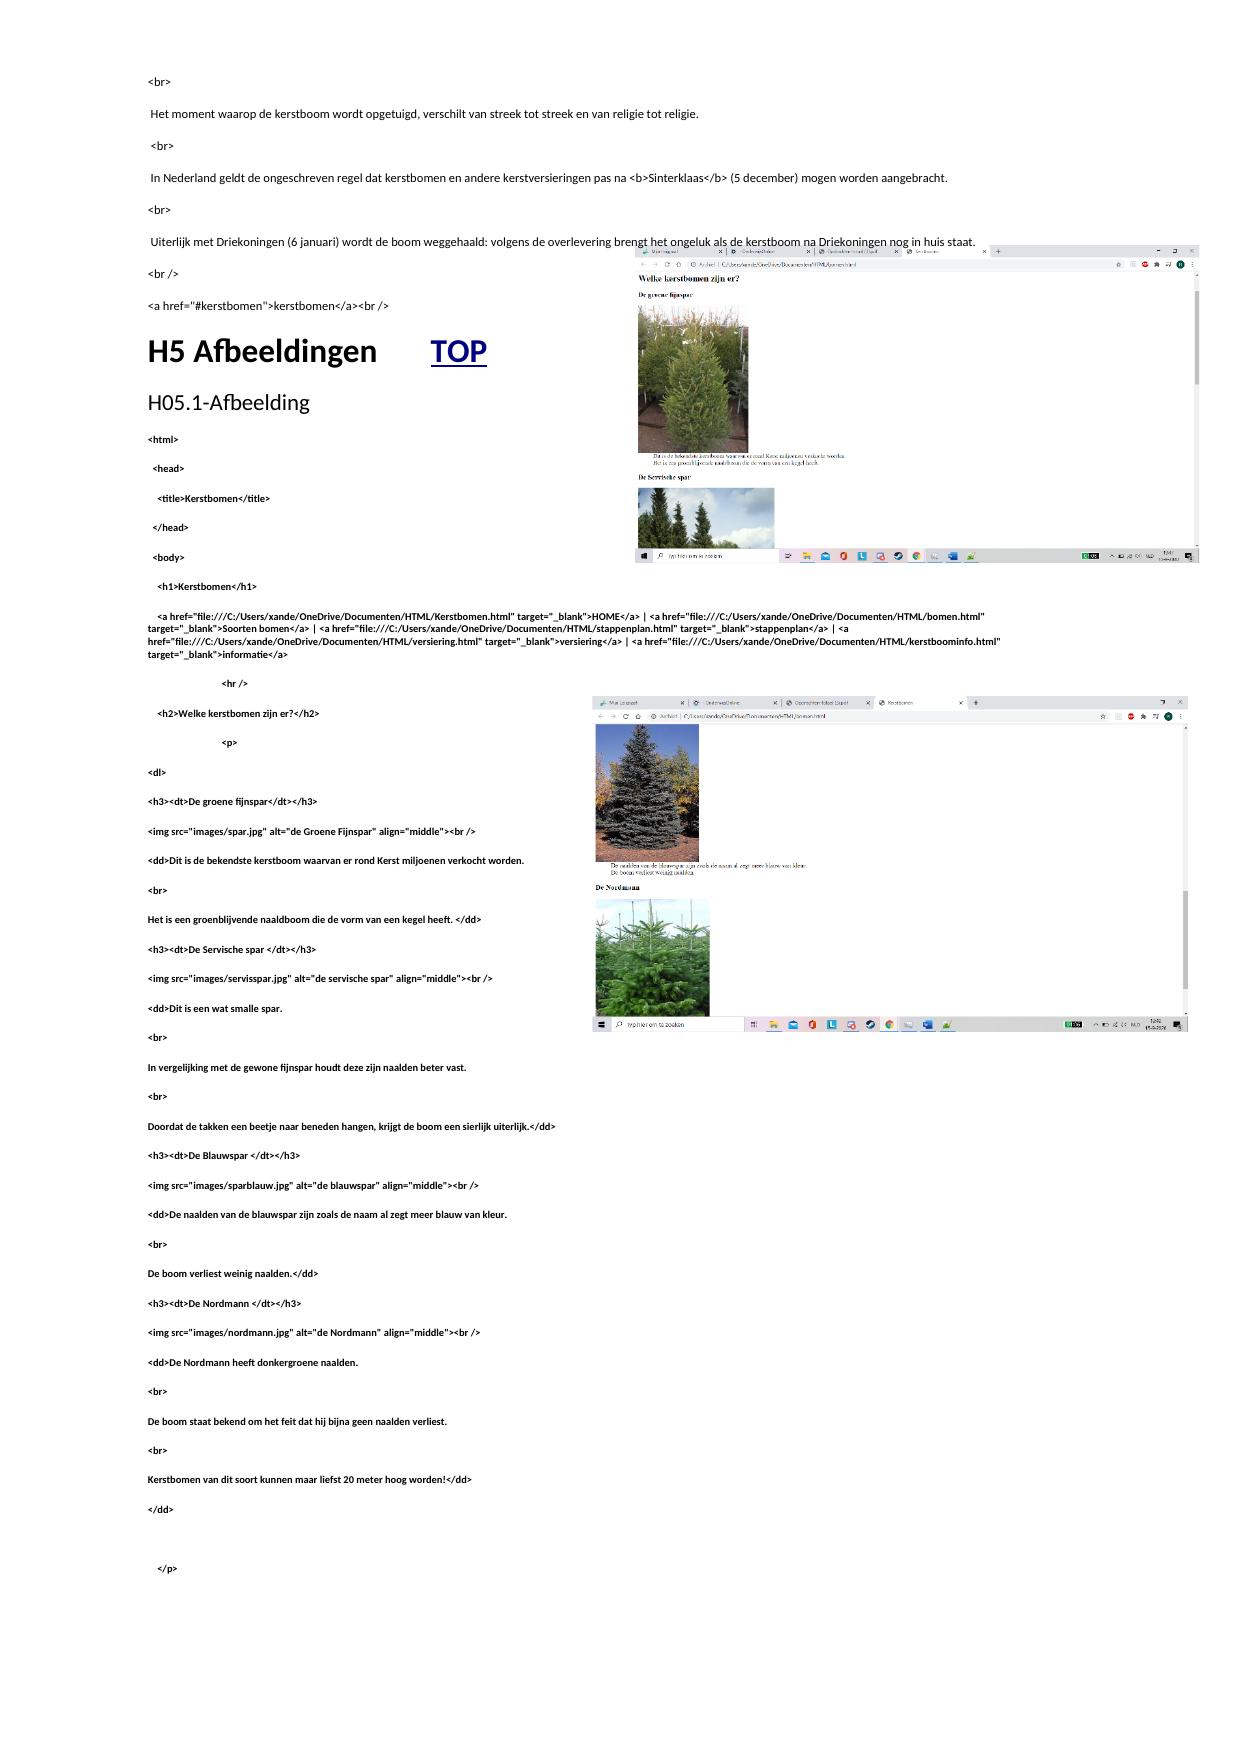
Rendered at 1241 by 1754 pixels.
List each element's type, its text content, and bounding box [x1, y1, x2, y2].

text <title>Kerstbomen</title> [148, 492, 635, 505]
text <img src="images/sparblauw.jpg" alt="de blauwspar" align="middle"><br /> [148, 1179, 1093, 1192]
text <body> [148, 551, 1093, 564]
text <h1>Kerstbomen</h1> [148, 580, 1093, 593]
text <br> [148, 202, 1093, 217]
text </dd> [148, 1503, 1093, 1516]
text <dd>De Nordmann heeft donkergroene naalden. [148, 1356, 1093, 1368]
text <br> [148, 1032, 1093, 1044]
text <h2>Welke kerstbomen zijn er?</h2> [148, 707, 592, 720]
text H05.1-Afbeelding [148, 388, 635, 416]
text <br> [148, 884, 592, 897]
text <br> [148, 1444, 1093, 1457]
text <br> [148, 138, 1093, 153]
text <br> [148, 1091, 1093, 1103]
text <img src="images/servisspar.jpg" alt="de servische spar" align="middle"><br /> [148, 973, 592, 985]
text De boom staat bekend om het feit dat hij bijna geen naalden verliest. [148, 1415, 1093, 1427]
text <h3><dt>De Blauwspar </dt></h3> [148, 1149, 1093, 1162]
text </head> [148, 521, 635, 534]
text <dd>De naalden van de blauwspar zijn zoals de naam al zegt meer blauw van kleur. [148, 1208, 1093, 1221]
text De boom verliest weinig naalden.</dd> [148, 1267, 1093, 1280]
text <p> [148, 737, 592, 749]
text <a href="#kerstbomen">kerstbomen</a><br /> [148, 298, 635, 314]
text <img src="images/spar.jpg" alt="de Groene Fijnspar" align="middle"><br /> [148, 825, 592, 838]
text In Nederland geldt de ongeschreven regel dat kerstbomen en andere kerstversieringen pas na <b>Sinterklaas</b> (5 december) mogen worden aangebracht. [148, 170, 1093, 185]
text H5 Afbeeldingen TOP [148, 330, 635, 371]
text <hr /> [148, 678, 1093, 691]
text Kerstbomen van dit soort kunnen maar liefst 20 meter hoog worden!</dd> [148, 1474, 1093, 1486]
text <h3><dt>De Servische spar </dt></h3> [148, 943, 592, 956]
text <head> [148, 462, 635, 475]
text Doordat de takken een beetje naar beneden hangen, krijgt de boom een sierlijk uiterlijk.</dd> [148, 1120, 1093, 1133]
text <dd>Dit is de bekendste kerstboom waarvan er rond Kerst miljoenen verkocht worden. [148, 855, 592, 867]
text <br> [148, 74, 1093, 89]
text <img src="images/nordmann.jpg" alt="de Nordmann" align="middle"><br /> [148, 1326, 1093, 1339]
text Uiterlijk met Driekoningen (6 januari) wordt de boom weggehaald: volgens de overlevering brengt het ongeluk als de kerstboom na Driekoningen nog in huis staat. [148, 234, 1093, 249]
text Het is een groenblijvende naaldboom die de vorm van een kegel heeft. </dd> [148, 914, 592, 926]
text In vergelijking met de gewone fijnspar houdt deze zijn naalden beter vast. [148, 1061, 1093, 1074]
text <br> [148, 1238, 1093, 1251]
text <dd>Dit is een wat smalle spar. [148, 1002, 592, 1015]
text <br /> [148, 266, 635, 282]
text </p> [148, 1562, 1093, 1575]
text <a href="file:///C:/Users/xande/OneDrive/Documenten/HTML/Kerstbomen.html" target="_blank">HOME</a> | <a href="file:///C:/Users/xande/OneDrive/Documenten/HTML/bomen.html" target="_blank">Soorten bomen</a> | <a href="file:///C:/Users/xande/OneDrive/Documenten/HTML/stappenplan.html" target="_blank">stappenplan</a> | <a href="file:///C:/Users/xande/OneDrive/Documenten/HTML/versiering.html" target="_blank">versiering</a> | <a href="file:///C:/Users/xande/OneDrive/Documenten/HTML/kerstboominfo.html" target="_blank">informatie</a> [148, 610, 1093, 661]
text Het moment waarop de kerstboom wordt opgetuigd, verschilt van streek tot streek en van religie tot religie. [148, 106, 1093, 121]
text <h3><dt>De groene fijnspar</dt></h3> [148, 796, 592, 808]
text <html> [148, 433, 635, 446]
text <h3><dt>De Nordmann </dt></h3> [148, 1297, 1093, 1309]
text <br> [148, 1385, 1093, 1398]
text <dl> [148, 766, 592, 779]
